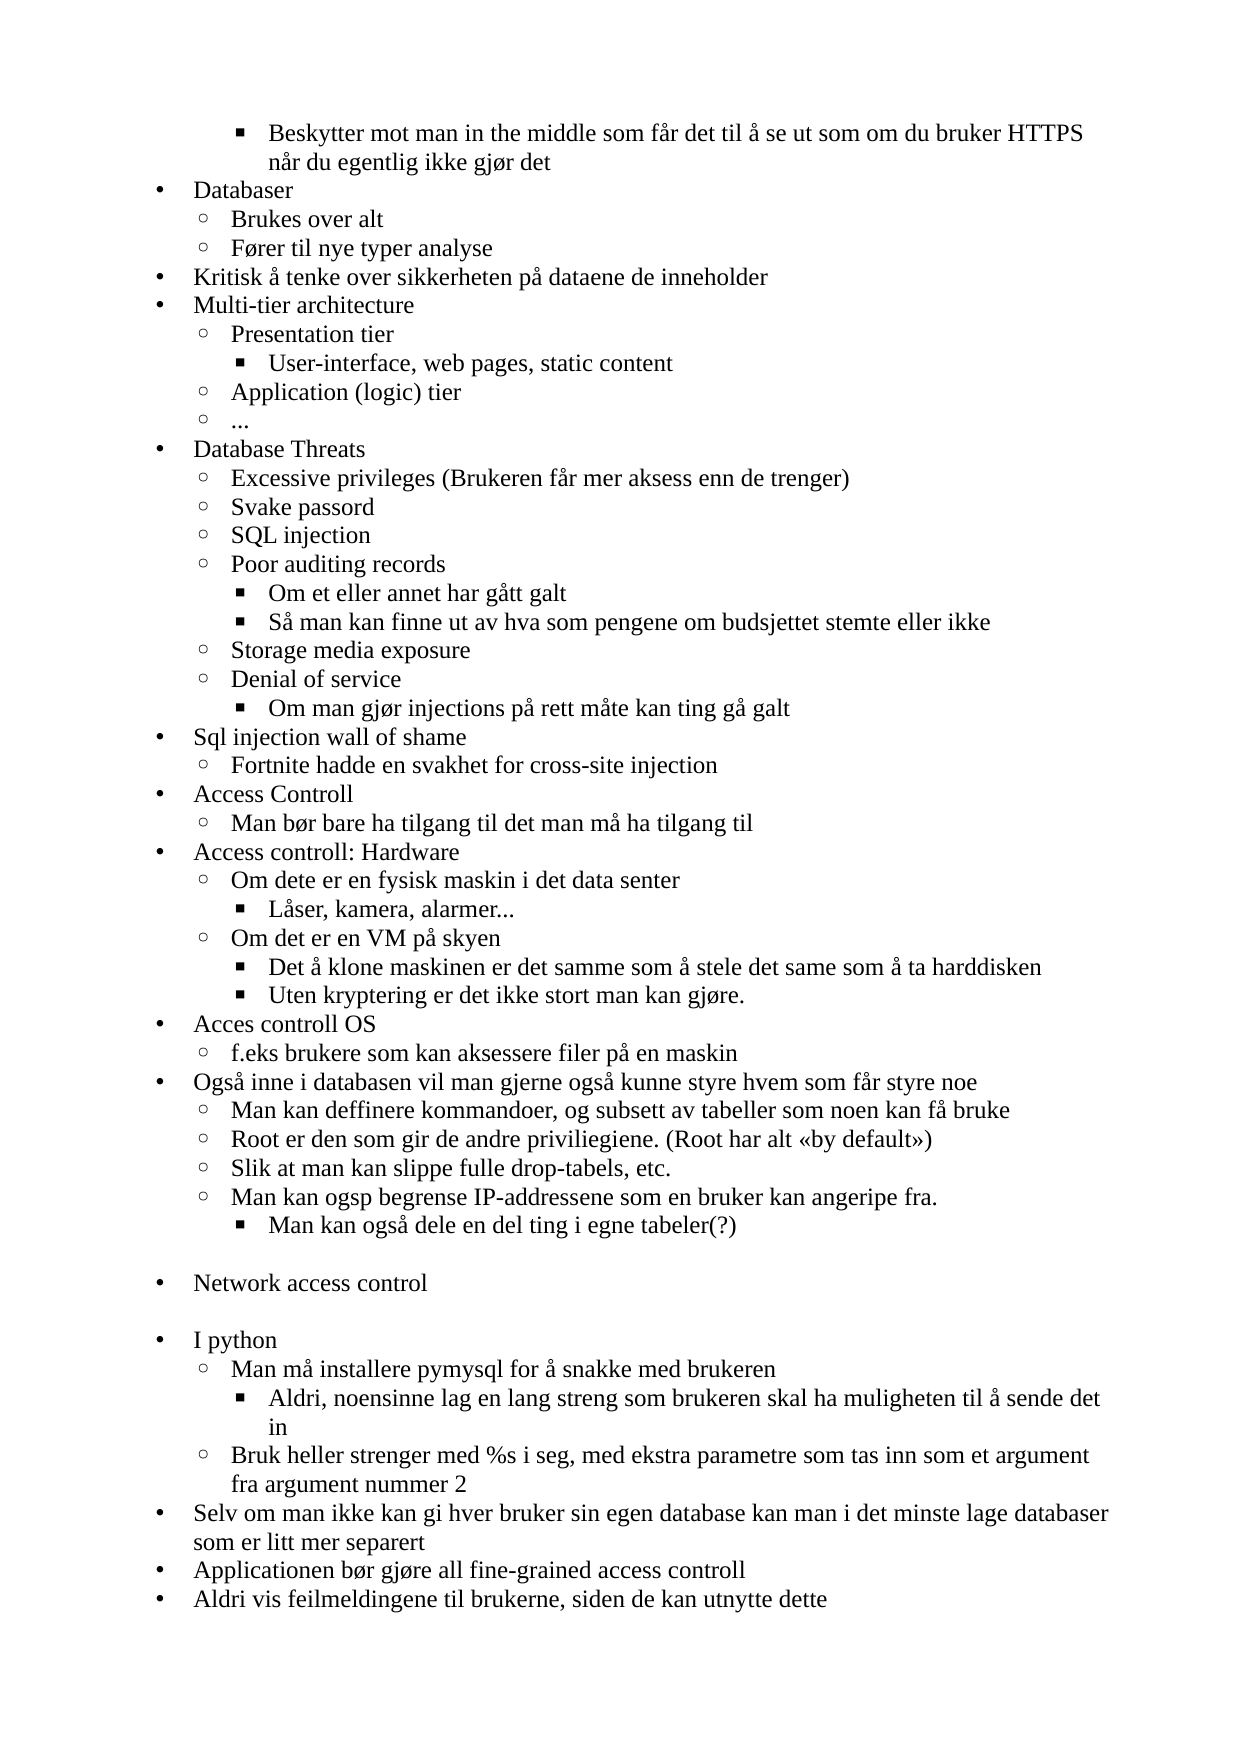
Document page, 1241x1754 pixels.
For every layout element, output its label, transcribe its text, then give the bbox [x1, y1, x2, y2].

list Databaser [156, 176, 1122, 204]
list Man bør bare ha tilgang til det man må ha tilgang til [193, 808, 1122, 837]
list I python [156, 1326, 1122, 1354]
list Presentation tier [193, 319, 1122, 348]
list Multi-tier architecture [156, 291, 1122, 319]
list Så man kan finne ut av hva som pengene om budsjettet stemte eller ikke [231, 607, 1122, 636]
list Om man gjør injections på rett måte kan ting gå galt [231, 693, 1122, 722]
list Låser, kamera, alarmer... [231, 894, 1122, 923]
list SQL injection [193, 521, 1122, 549]
list Poor auditing records [193, 549, 1122, 578]
list Selv om man ikke kan gi hver bruker sin egen database kan man i det minste lage databaser som er litt mer separert [156, 1498, 1122, 1556]
list Fører til nye typer analyse [193, 233, 1122, 262]
list User-interface, web pages, static content [231, 348, 1122, 377]
list Bruk heller strenger med %s i seg, med ekstra parametre som tas inn som et argument fra argument nummer 2 [193, 1441, 1122, 1498]
list Storage media exposure [193, 636, 1122, 664]
list Application (logic) tier [193, 377, 1122, 406]
list Det å klone maskinen er det samme som å stele det same som å ta harddisken [231, 952, 1122, 981]
list Om et eller annet har gått galt [231, 578, 1122, 607]
list Man kan ogsp begrense IP-addressene som en bruker kan angeripe fra. [193, 1182, 1122, 1211]
list Om dete er en fysisk maskin i det data senter [193, 866, 1122, 894]
list Uten kryptering er det ikke stort man kan gjøre. [231, 981, 1122, 1009]
list f.eks brukere som kan aksessere filer på en maskin [193, 1038, 1122, 1067]
list Applicationen bør gjøre all fine-grained access controll [156, 1556, 1122, 1584]
list Kritisk å tenke over sikkerheten på dataene de inneholder [156, 262, 1122, 291]
list Access Controll [156, 779, 1122, 808]
list Database Threats [156, 434, 1122, 463]
list Om det er en VM på skyen [193, 923, 1122, 952]
list Fortnite hadde en svakhet for cross-site injection [193, 751, 1122, 779]
list Sql injection wall of shame [156, 722, 1122, 751]
list Slik at man kan slippe fulle drop-tabels, etc. [193, 1153, 1122, 1182]
list Svake passord [193, 492, 1122, 521]
list Man kan også dele en del ting i egne tabeler(?) [231, 1211, 1122, 1239]
list Network access control [156, 1268, 1122, 1297]
list Acces controll OS [156, 1009, 1122, 1038]
list ... [193, 406, 1122, 434]
list Brukes over alt [193, 204, 1122, 233]
list Også inne i databasen vil man gjerne også kunne styre hvem som får styre noe [156, 1067, 1122, 1096]
list Access controll: Hardware [156, 837, 1122, 866]
list Root er den som gir de andre priviliegiene. (Root har alt «by default») [193, 1124, 1122, 1153]
list Excessive privileges (Brukeren får mer aksess enn de trenger) [193, 463, 1122, 492]
list Aldri, noensinne lag en lang streng som brukeren skal ha muligheten til å sende det in [231, 1383, 1122, 1441]
list Beskytter mot man in the middle som får det til å se ut som om du bruker HTTPS når du egentlig ikke gjør det [231, 118, 1122, 176]
list Denial of service [193, 664, 1122, 693]
list Man kan deffinere kommandoer, og subsett av tabeller som noen kan få bruke [193, 1096, 1122, 1124]
list Aldri vis feilmeldingene til brukerne, siden de kan utnytte dette [156, 1584, 1122, 1613]
list Man må installere pymysql for å snakke med brukeren [193, 1354, 1122, 1383]
